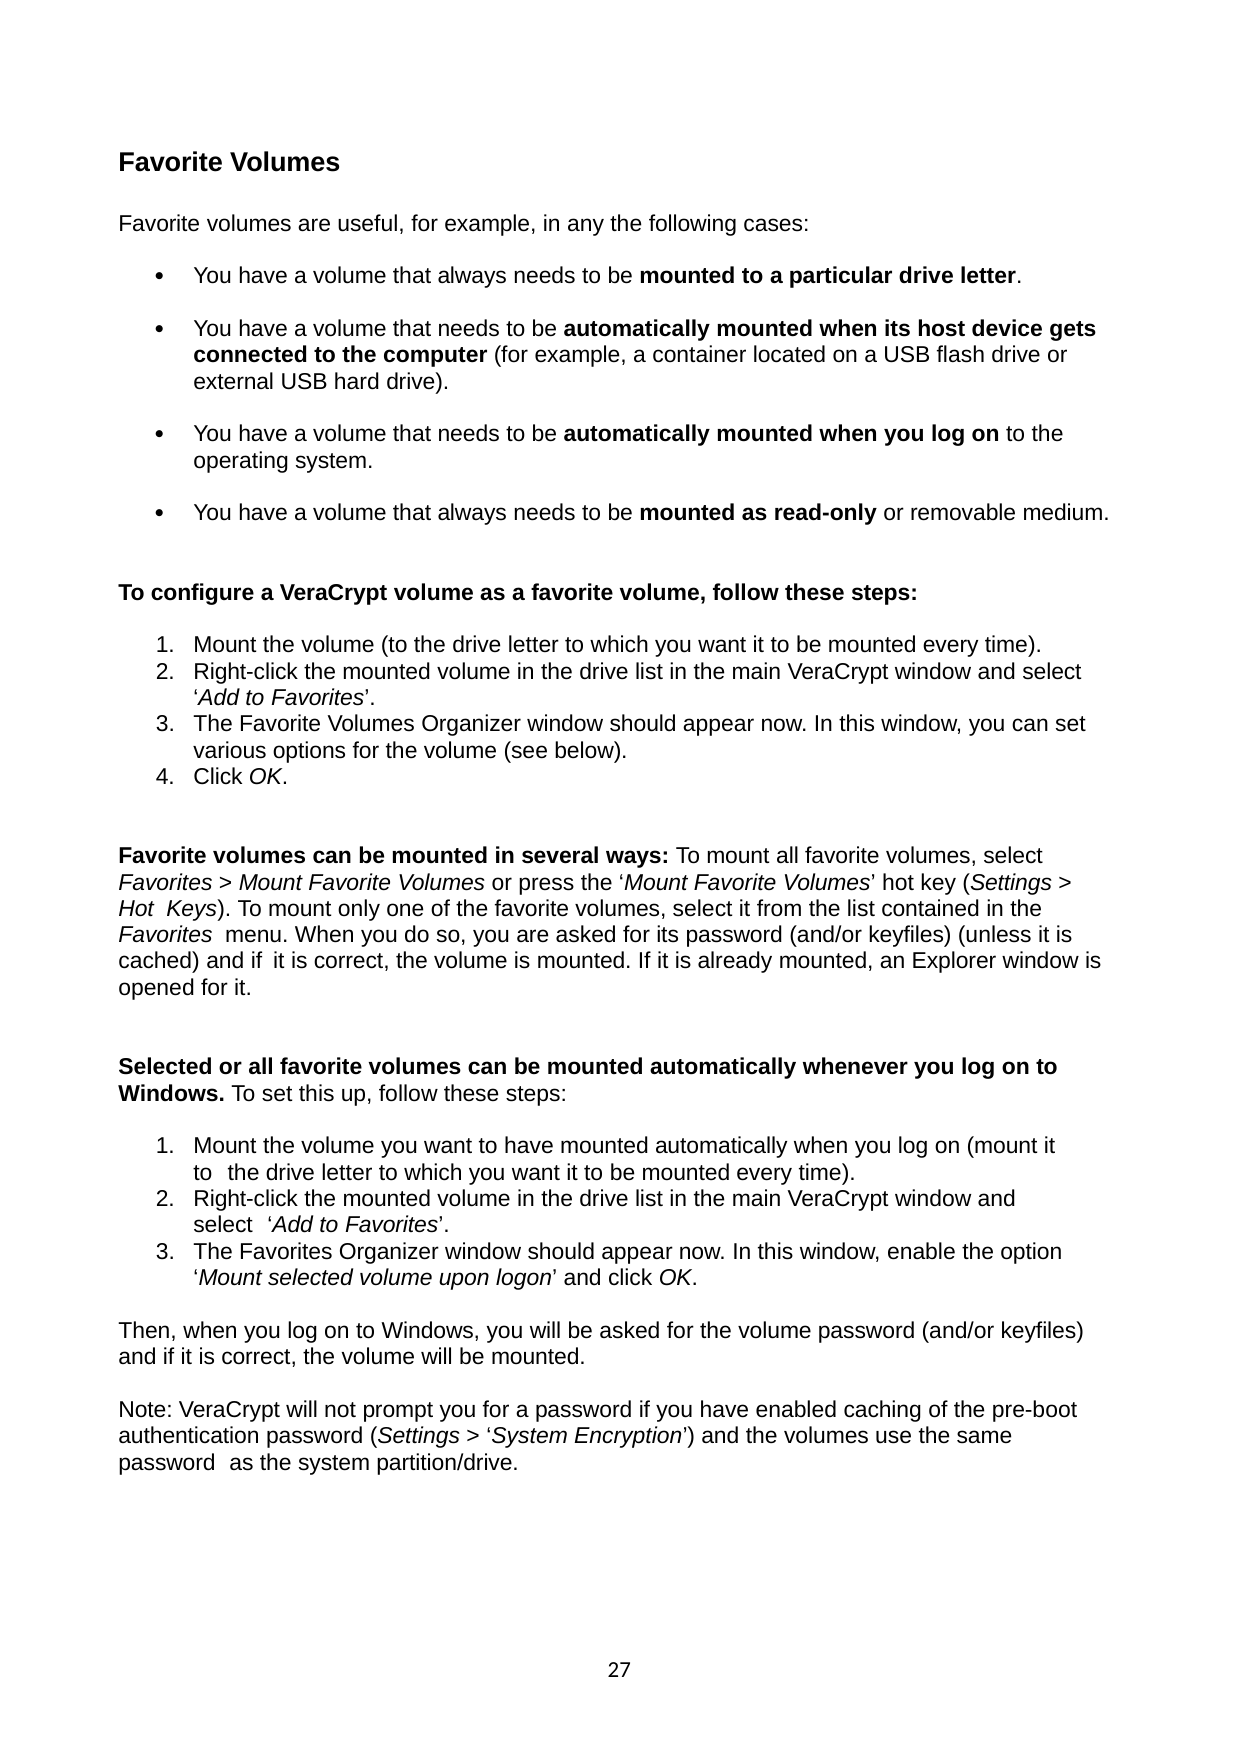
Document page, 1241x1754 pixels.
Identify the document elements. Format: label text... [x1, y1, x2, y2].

list You have a volume that always needs to be mounted as read-only or removable medium. [156, 499, 1132, 526]
text Selected or all favorite volumes can be mounted automatically whenever you log on to Windows. To set this up, follow these steps: [118, 1053, 1109, 1106]
text Favorite volumes are useful, for example, in any the following cases: [118, 209, 1132, 236]
list The Favorites Organizer window should appear now. In this window, enable the option ‘Mount selected volume upon logon’ and click OK. [156, 1238, 1067, 1290]
list Click OK. [156, 763, 1132, 789]
text Note: VeraCrypt will not prompt you for a password if you have enabled caching of the pre-boot authentication password (Settings > ‘System Encryption’) and the volumes use the same password as the system partition/drive. [118, 1396, 1112, 1475]
text Then, when you log on to Windows, you will be asked for the volume password (and/or keyfiles) and if it is correct, the volume will be mounted. [118, 1317, 1099, 1369]
subtitle To configure a VeraCrypt volume as a favorite volume, follow these steps: [118, 578, 1132, 605]
list The Favorite Volumes Organizer window should appear now. In this window, you can set various options for the volume (see below). [156, 710, 1086, 763]
list Mount the volume you want to have mounted automatically when you log on (mount it to the drive letter to which you want it to be mounted every time). [156, 1132, 1079, 1185]
list You have a volume that needs to be automatically mounted when its host device gets connected to the computer (for example, a container located on a USB flash drive or external USB hard drive). [156, 315, 1099, 394]
text Favorite volumes can be mounted in several ways: To mount all favorite volumes, select Favorites > Mount Favorite Volumes or press the ‘Mount Favorite Volumes’ hot key (Settings > Hot Keys). To mount only one of the favorite volumes, select it from the list contained in the Favorites menu. When you do so, you are asked for its password (and/or keyfiles) (unless it is cached) and if it is correct, the volume is mounted. If it is already mounted, an Explorer window is opened for it. [118, 842, 1112, 1000]
subtitle Favorite Volumes [118, 146, 1132, 177]
list Right-click the mounted volume in the drive list in the main VeraCrypt window and select ‘Add to Favorites’. [156, 658, 1086, 710]
list Mount the volume (to the drive letter to which you want it to be mounted every time). [156, 631, 1132, 658]
list Right-click the mounted volume in the drive list in the main VeraCrypt window and select ‘Add to Favorites’. [156, 1185, 1079, 1238]
list You have a volume that always needs to be mounted to a particular drive letter. [156, 262, 1132, 288]
list You have a volume that needs to be automatically mounted when you log on to the operating system. [156, 420, 1067, 473]
